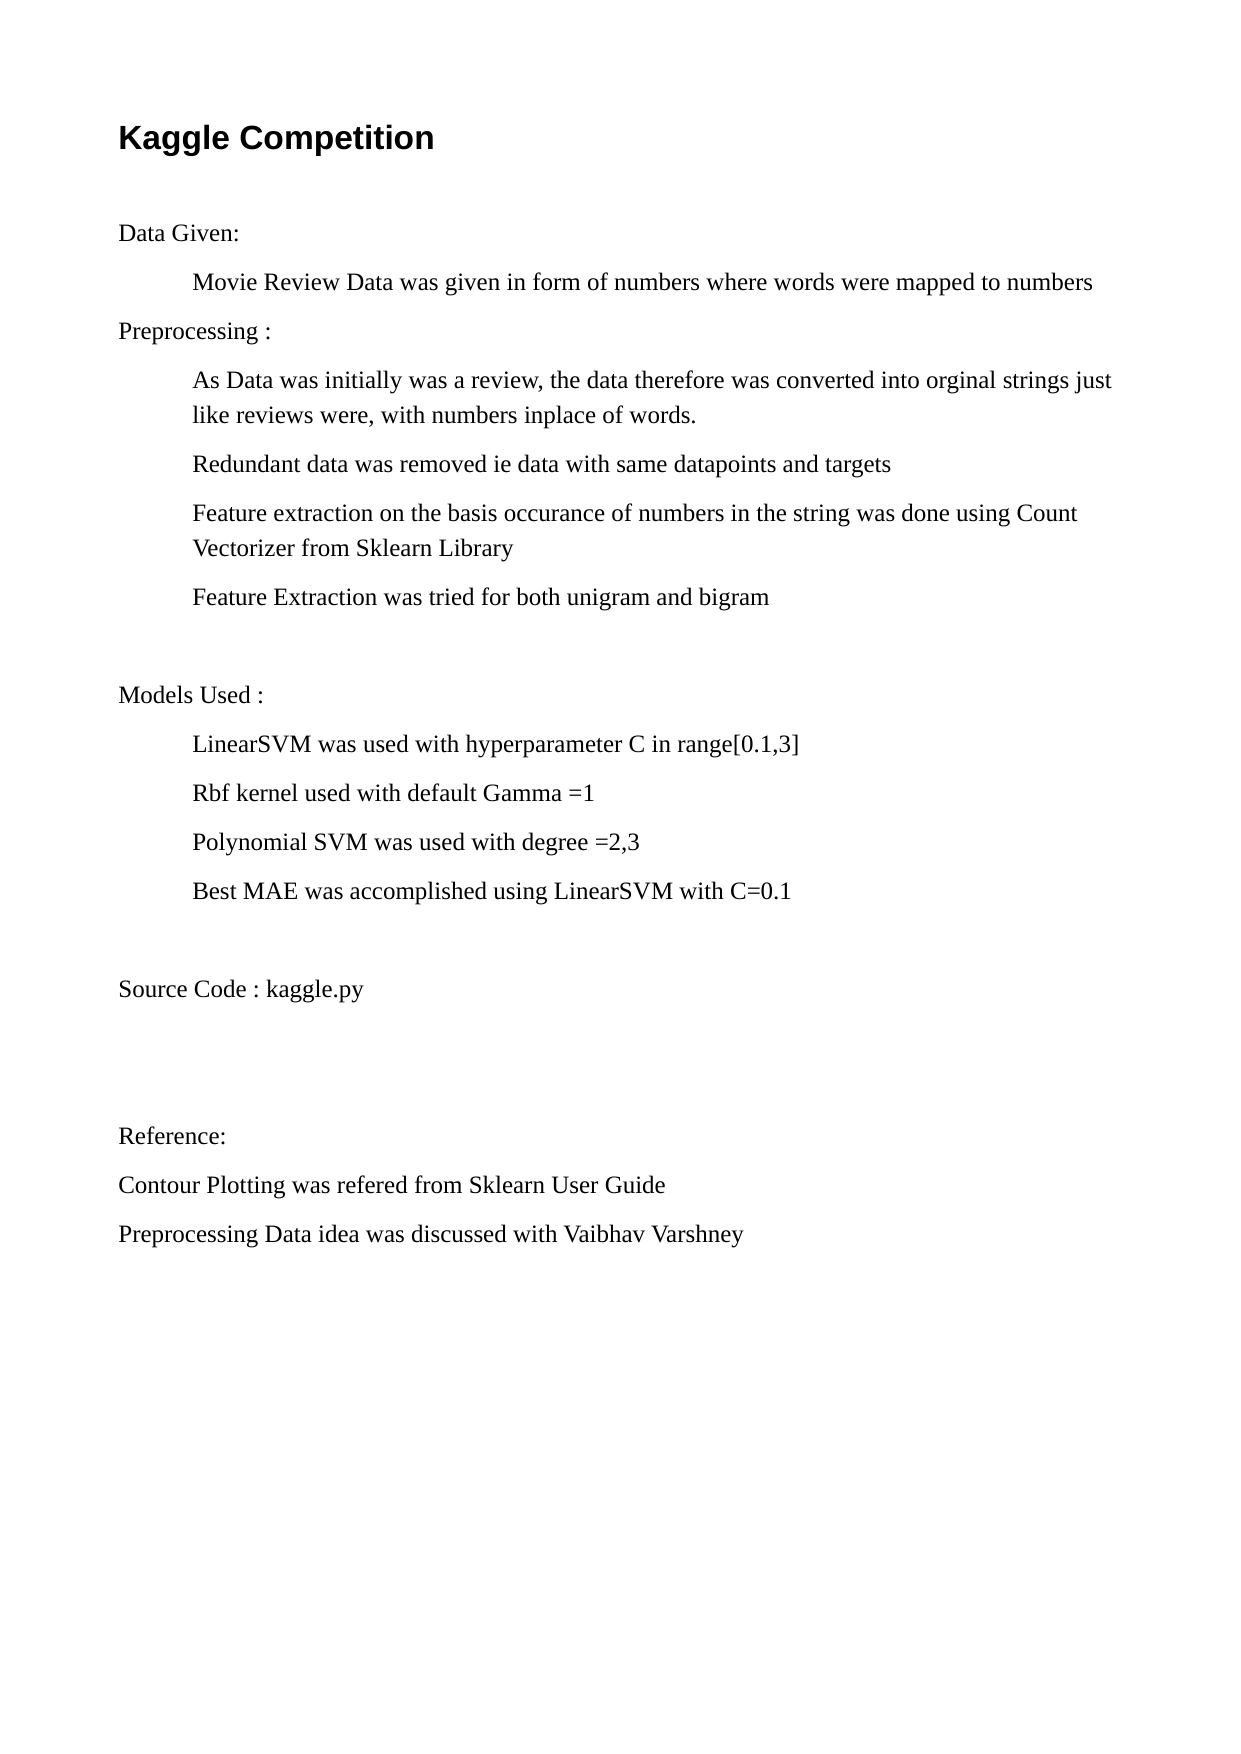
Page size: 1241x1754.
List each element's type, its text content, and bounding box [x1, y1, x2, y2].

subtitle Kaggle Competition [118, 118, 1122, 157]
text Feature Extraction was tried for both unigram and bigram [118, 582, 1122, 610]
text Best MAE was accomplished using LinearSVM with C=0.1 [118, 876, 1122, 905]
text Redundant data was removed ie data with same datapoints and targets [118, 449, 1122, 478]
text Contour Plotting was refered from Sklearn User Guide [118, 1170, 1122, 1199]
text Movie Review Data was given in form of numbers where words were mapped to numbers [118, 267, 1122, 296]
text LinearSVM was used with hyperparameter C in range[0.1,3] [118, 729, 1122, 758]
text Models Used : [118, 680, 1122, 708]
text Reference: [118, 1121, 1122, 1150]
text Preprocessing : [118, 316, 1122, 345]
text Feature extraction on the basis occurance of numbers in the string was done using Count Vectorizer from Sklearn Library [118, 498, 1122, 561]
text Source Code : kaggle.py [118, 974, 1122, 1003]
text Rbf kernel used with default Gamma =1 [118, 778, 1122, 807]
text Polynomial SVM was used with degree =2,3 [118, 827, 1122, 856]
text As Data was initially was a review, the data therefore was converted into orginal strings just like reviews were, with numbers inplace of words. [118, 366, 1122, 429]
text Preprocessing Data idea was discussed with Vaibhav Varshney [118, 1219, 1122, 1248]
text Data Given: [118, 218, 1122, 247]
